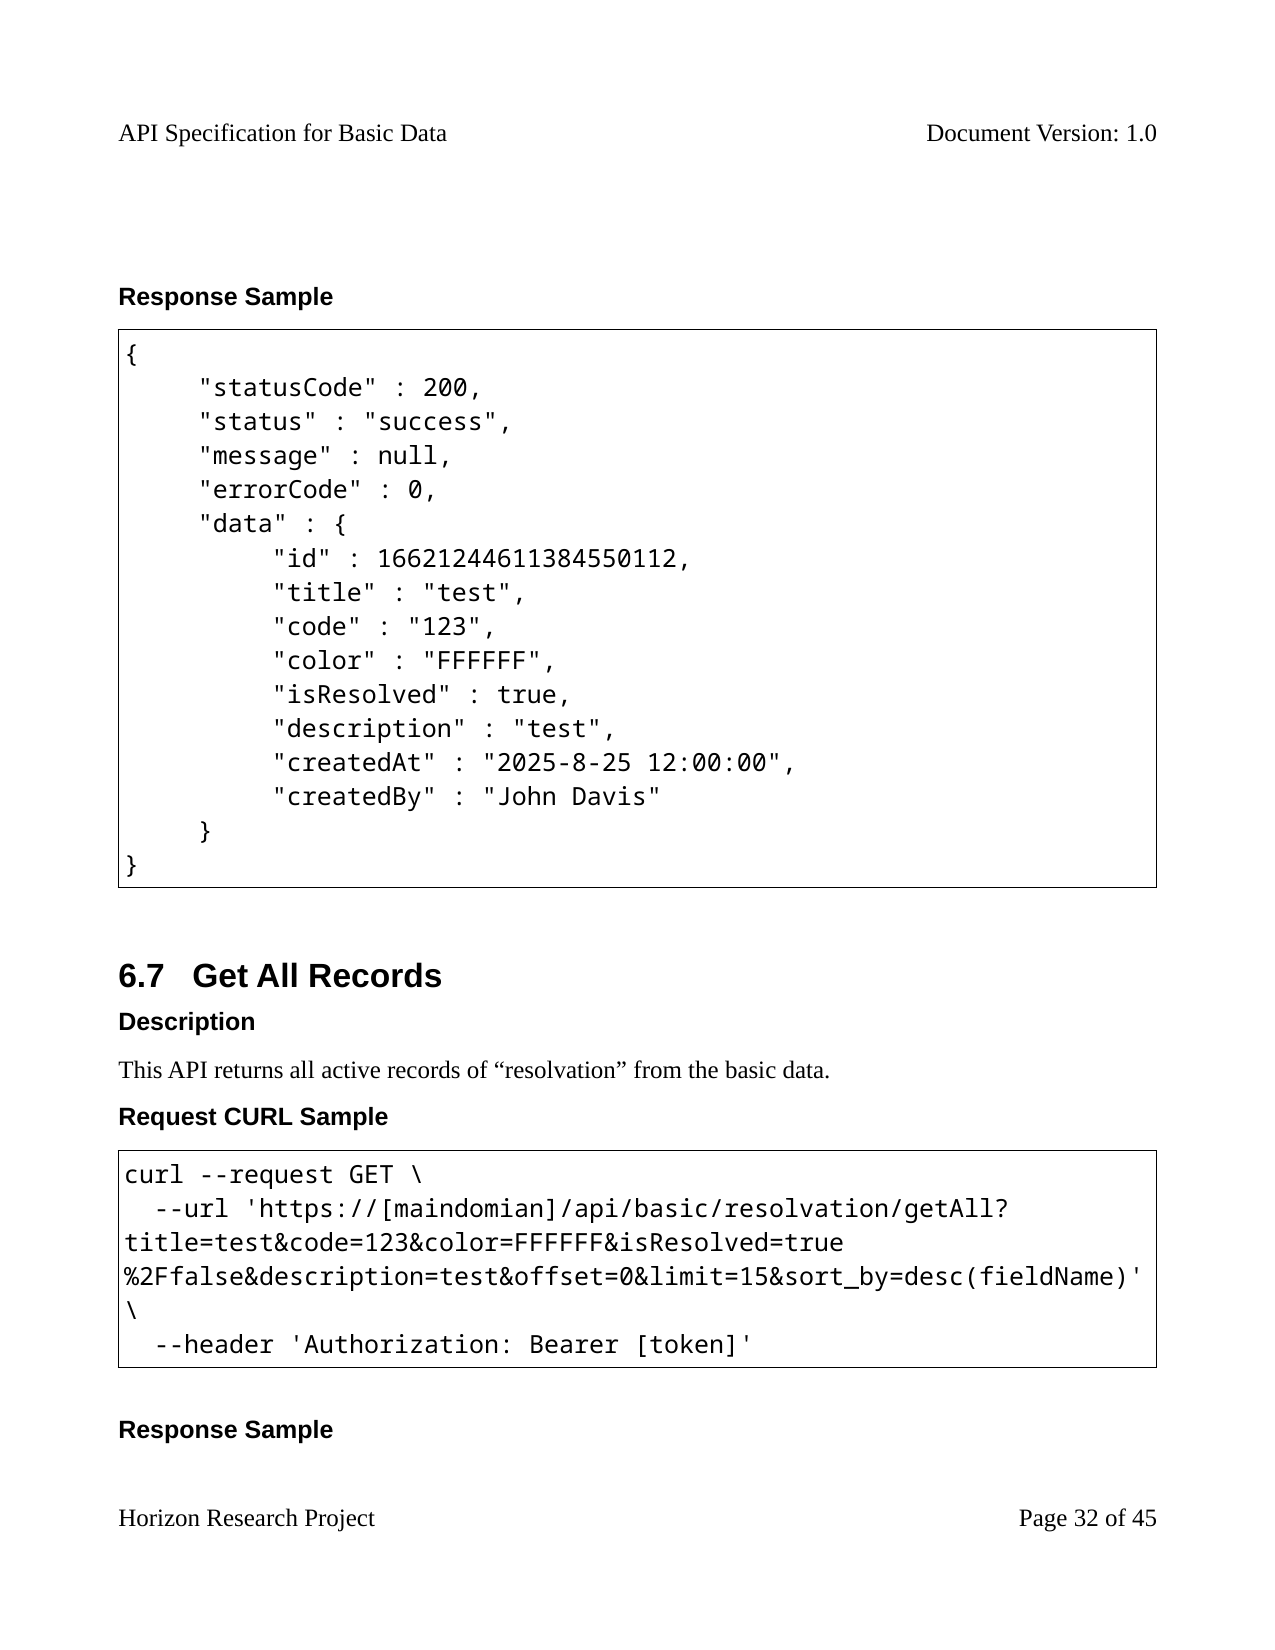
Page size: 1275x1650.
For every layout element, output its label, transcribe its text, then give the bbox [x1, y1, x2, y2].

table_header { "statusCode" : 200, "status" : "success", "message" : null, "errorCode" : 0, "data" : { "id" : 16621244611384550112, "title" : "test", "code" : "123", "color" : "FFFFFF", "isResolved" : true, "description" : "test", "createdAt" : "2025-8-25 12:00:00", "createdBy" : "John Davis" } } [119, 330, 1156, 887]
text Request CURL Sample [118, 1102, 1157, 1131]
subtitle Get All Records [118, 956, 1157, 995]
text This API returns all active records of “resolvation” from the basic data. [118, 1055, 1157, 1083]
table_header curl --request GET \ --url 'https://[maindomian]/api/basic/resolvation/getAll?title=test&code=123&color=FFFFFF&isResolved=true%2Ffalse&description=test&offset=0&limit=15&sort_by=desc(fieldName)' \ --header 'Authorization: Bearer [token]' [119, 1151, 1156, 1367]
text Description [118, 1007, 1157, 1036]
text Response Sample [118, 1416, 1157, 1444]
text Response Sample [118, 281, 1157, 310]
